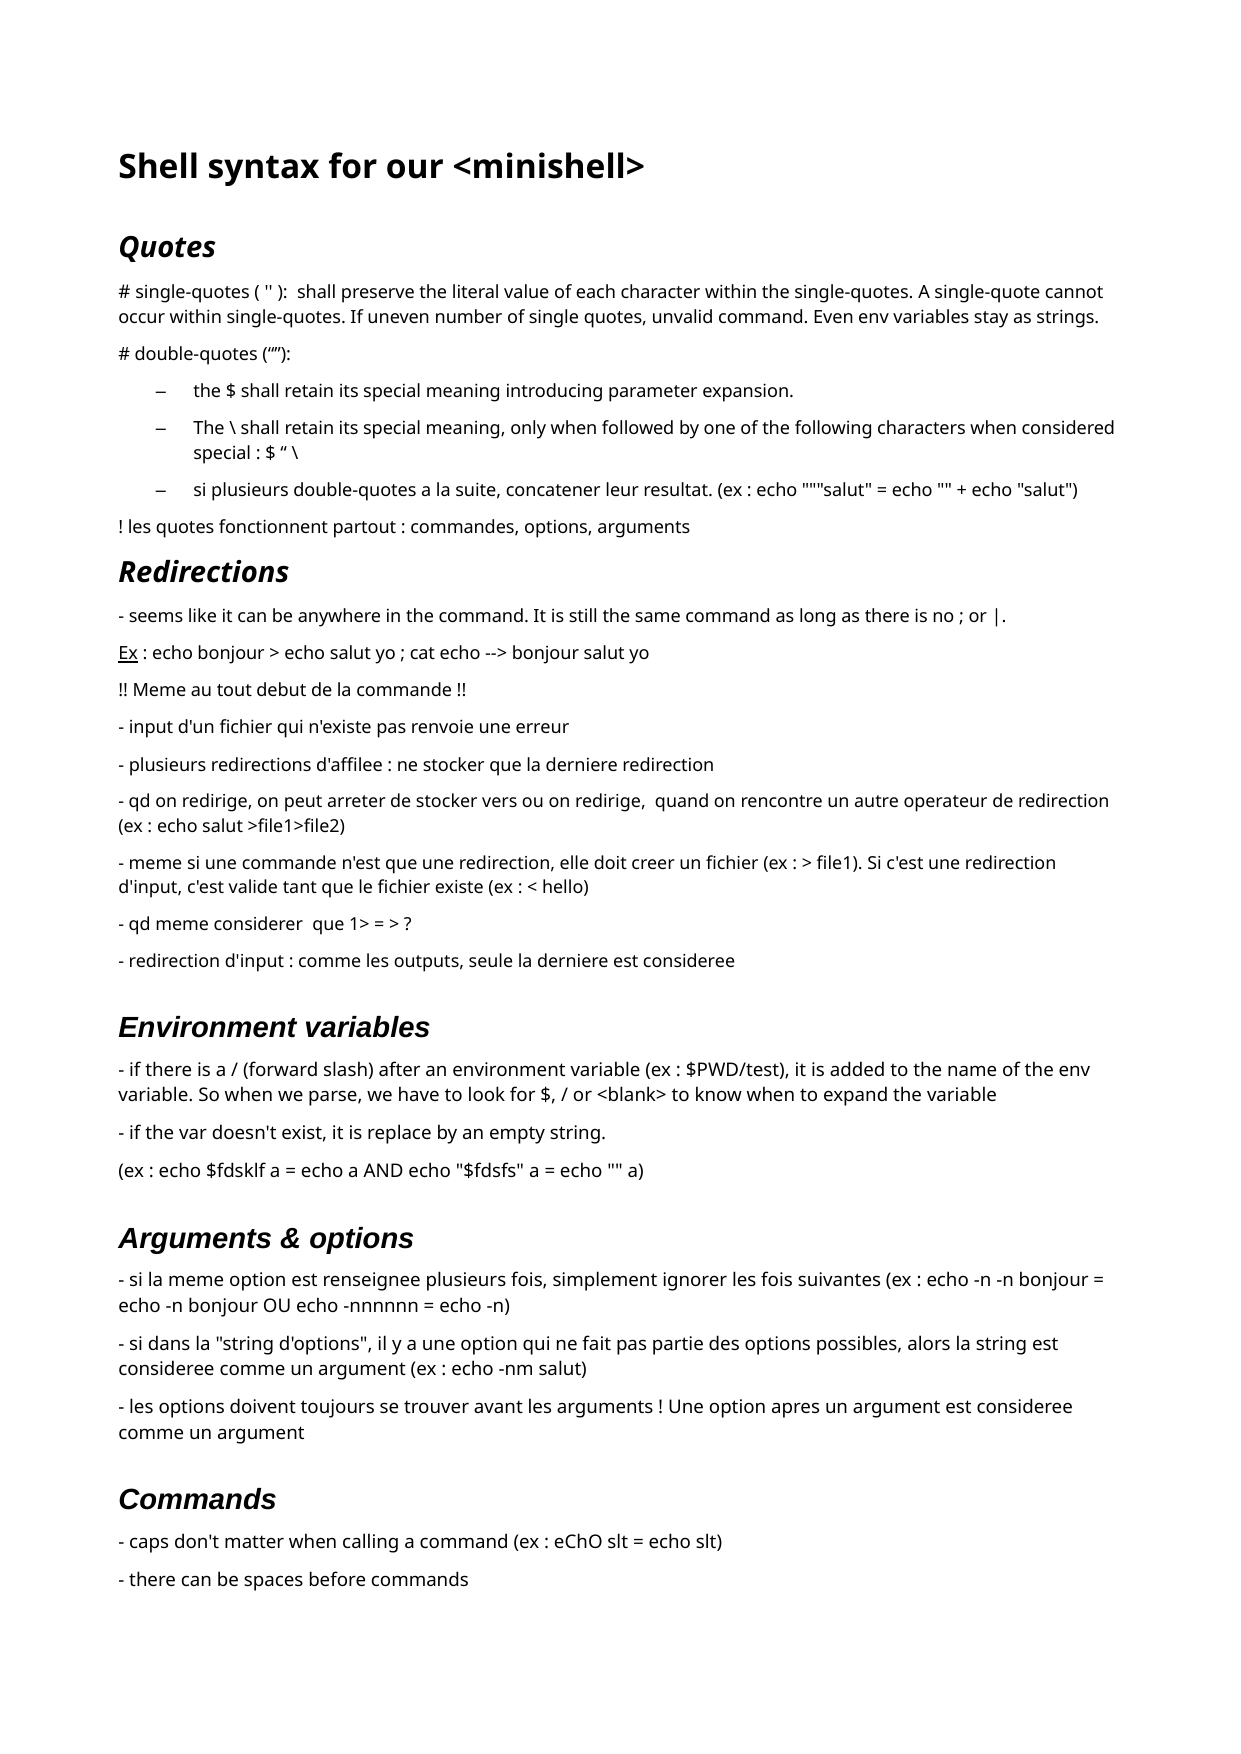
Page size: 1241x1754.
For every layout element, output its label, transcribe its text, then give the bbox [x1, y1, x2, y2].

text - meme si une commande n'est que une redirection, elle doit creer un fichier (ex : > file1). Si c'est une redirection d'input, c'est valide tant que le fichier existe (ex : < hello) [118, 850, 1122, 899]
text - si dans la "string d'options", il y a une option qui ne fait pas partie des options possibles, alors la string est consideree comme un argument (ex : echo -nm salut) [118, 1330, 1122, 1381]
list the $ shall retain its special meaning introducing parameter expansion. [156, 378, 1122, 403]
text # single-quotes ( '' ): shall preserve the literal value of each character within the single-quotes. A single-quote cannot occur within single-quotes. If uneven number of single quotes, unvalid command. Even env variables stay as strings. [118, 278, 1122, 329]
text - plusieurs redirections d'affilee : ne stocker que la derniere redirection [118, 752, 1122, 776]
text - input d'un fichier qui n'existe pas renvoie une erreur [118, 714, 1122, 739]
text Redirections [118, 551, 1122, 591]
text - caps don't matter when calling a command (ex : eChO slt = echo slt) [118, 1528, 1122, 1554]
text !! Meme au tout debut de la commande !! [118, 677, 1122, 702]
text - si la meme option est renseignee plusieurs fois, simplement ignorer les fois suivantes (ex : echo -n -n bonjour = echo -n bonjour OU echo -nnnnnn = echo -n) [118, 1267, 1122, 1318]
text - qd meme considerer que 1> = > ? [118, 911, 1122, 936]
subtitle Environment variables [118, 1010, 1122, 1043]
text - if the var doesn't exist, it is replace by an empty string. [118, 1119, 1122, 1145]
text - there can be spaces before commands [118, 1566, 1122, 1592]
text ! les quotes fonctionnent partout : commandes, options, arguments [118, 514, 1122, 539]
text - seems like it can be anywhere in the command. It is still the same command as long as there is no ; or |. [118, 603, 1122, 628]
subtitle Quotes [118, 226, 1122, 266]
subtitle Shell syntax for our <minishell> [118, 143, 1122, 189]
text - qd on redirige, on peut arreter de stocker vers ou on redirige, quand on rencontre un autre operateur de redirection (ex : echo salut >file1>file2) [118, 789, 1122, 837]
text - redirection d'input : comme les outputs, seule la derniere est consideree [118, 948, 1122, 972]
text # double-quotes (“”): [118, 341, 1122, 366]
text (ex : echo $fdsklf a = echo a AND echo "$fdsfs" a = echo "" a) [118, 1158, 1122, 1183]
list si plusieurs double-quotes a la suite, concatener leur resultat. (ex : echo """salut" = echo "" + echo "salut") [156, 477, 1122, 502]
text - if there is a / (forward slash) after an environment variable (ex : $PWD/test), it is added to the name of the env variable. So when we parse, we have to look for $, / or <blank> to know when to expand the variable [118, 1056, 1122, 1107]
text Ex : echo bonjour > echo salut yo ; cat echo --> bonjour salut yo [118, 640, 1122, 665]
subtitle Arguments & options [118, 1221, 1122, 1254]
list The \ shall retain its special meaning, only when followed by one of the following characters when considered special : $ “ \ [156, 415, 1122, 464]
text - les options doivent toujours se trouver avant les arguments ! Une option apres un argument est consideree comme un argument [118, 1394, 1122, 1445]
subtitle Commands [118, 1482, 1122, 1516]
